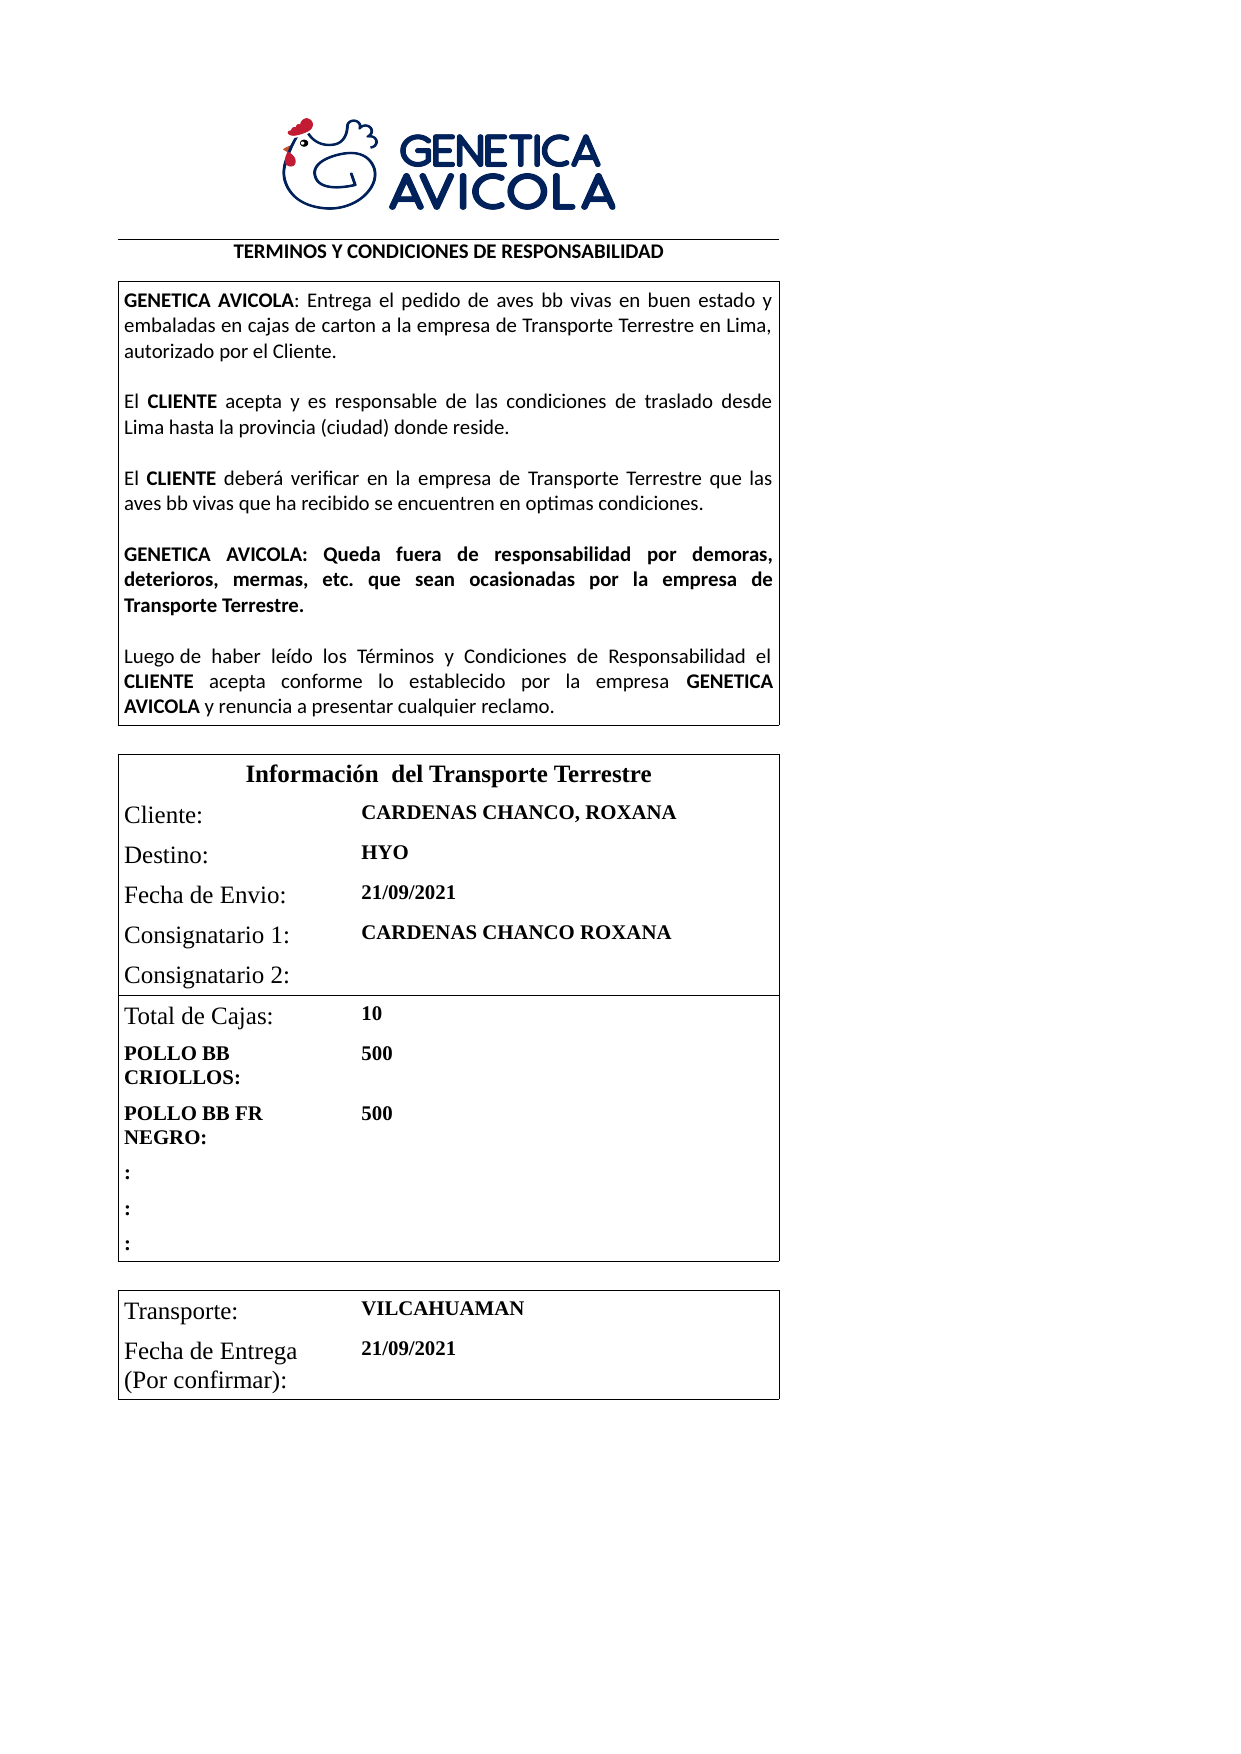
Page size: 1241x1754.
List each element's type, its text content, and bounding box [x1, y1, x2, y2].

table_cell [356, 1190, 779, 1226]
table_cell Consignatario 2: [119, 955, 356, 995]
table_cell CARDENAS CHANCO, ROXANA [356, 794, 779, 834]
table_cell Total de Cajas: [119, 996, 356, 1035]
picture [282, 118, 616, 210]
table_cell 500 [356, 1035, 779, 1095]
table_cell Fecha de Entrega (Por confirmar): [119, 1330, 356, 1399]
table_cell [356, 1262, 779, 1290]
table_cell [356, 1226, 779, 1261]
table_cell Fecha de Envio: [119, 874, 356, 914]
table_cell Transporte: [119, 1291, 356, 1330]
table_cell POLLO BB CRIOLLOS: [119, 1035, 356, 1095]
table_header TERMINOS Y CONDICIONES DE RESPONSABILIDAD [118, 240, 779, 281]
table_cell [356, 1155, 779, 1190]
table_cell 10 [356, 996, 779, 1035]
table_cell Cliente: [119, 794, 356, 834]
table_cell [118, 1262, 356, 1290]
table_cell Consignatario 1: [119, 915, 356, 955]
table_cell 21/09/2021 [356, 874, 779, 914]
table_cell : [119, 1226, 356, 1261]
table_cell : [119, 1190, 356, 1226]
table_cell VILCAHUAMAN [356, 1291, 779, 1330]
table_cell GENETICA AVICOLA: Entrega el pedido de aves bb vivas en buen estado y embaladas en cajas de carton a la empresa de Transporte Terrestre en Lima, autorizado por el Cliente. El CLIENTE acepta y es responsable de las condiciones de traslado desde Lima hasta la provincia (ciudad) donde reside. El CLIENTE deberá verificar en la empresa de Transporte Terrestre que las aves bb vivas que ha recibido se encuentren en optimas condiciones. GENETICA AVICOLA: Queda fuera de responsabilidad por demoras, deterioros, mermas, etc. que sean ocasionadas por la empresa de Transporte Terrestre. Luego de haber leído los Términos y Condiciones de Responsabilidad el CLIENTE acepta conforme lo establecido por la empresa GENETICA AVICOLA y renuncia a presentar cualquier reclamo. [119, 282, 779, 725]
table_cell [356, 955, 779, 995]
table_header Información del Transporte Terrestre [119, 755, 779, 794]
table_cell HYO [356, 834, 779, 874]
table_cell : [119, 1155, 356, 1190]
table_cell 21/09/2021 [356, 1330, 779, 1399]
table_cell 500 [356, 1095, 779, 1154]
table_cell CARDENAS CHANCO ROXANA [356, 915, 779, 955]
table_cell Destino: [119, 834, 356, 874]
table_cell POLLO BB FR NEGRO: [119, 1095, 356, 1154]
